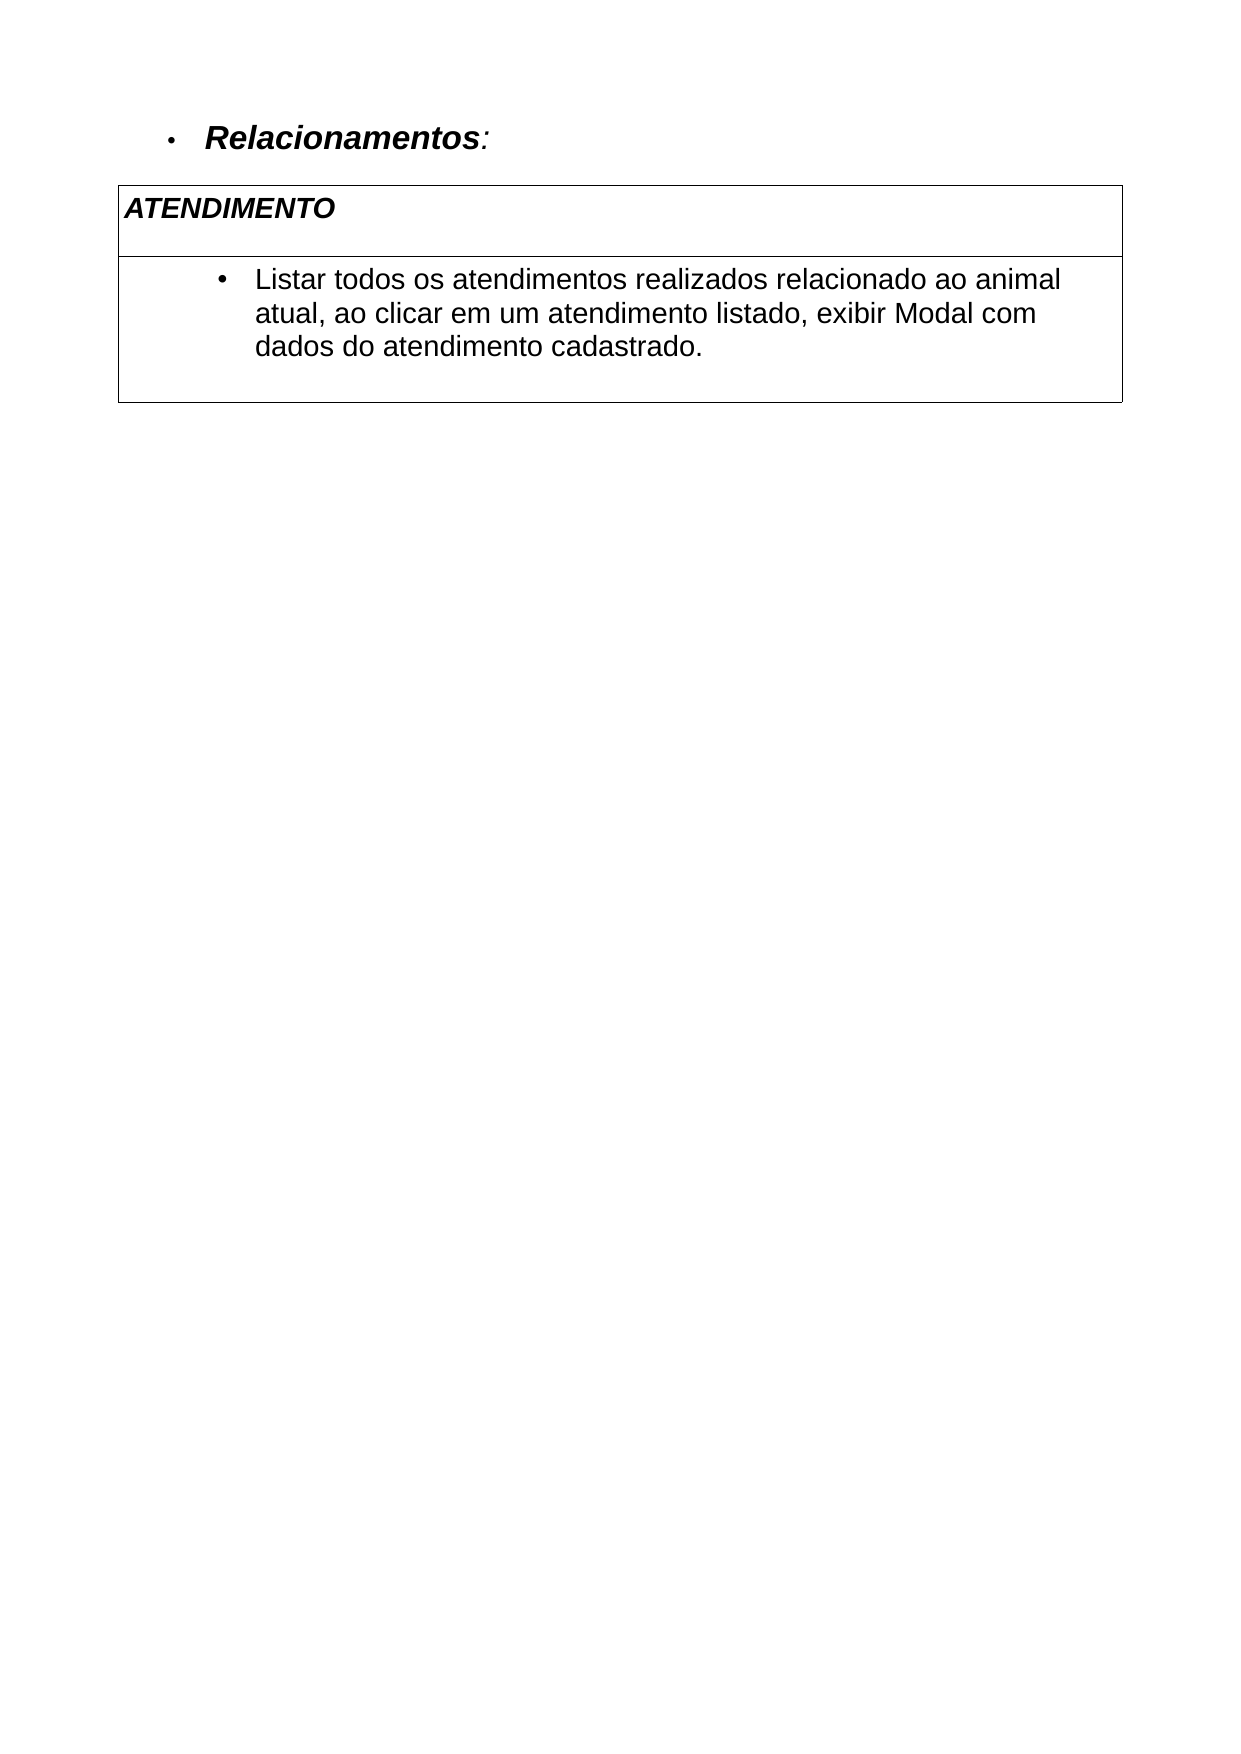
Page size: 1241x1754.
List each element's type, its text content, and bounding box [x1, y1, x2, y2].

table_header ATENDIMENTO [119, 186, 1122, 256]
table_cell Listar todos os atendimentos realizados relacionado ao animal atual, ao clicar em um atendimento listado, exibir Modal com dados do atendimento cadastrado. [119, 257, 1122, 402]
list Relacionamentos: [167, 118, 1122, 185]
